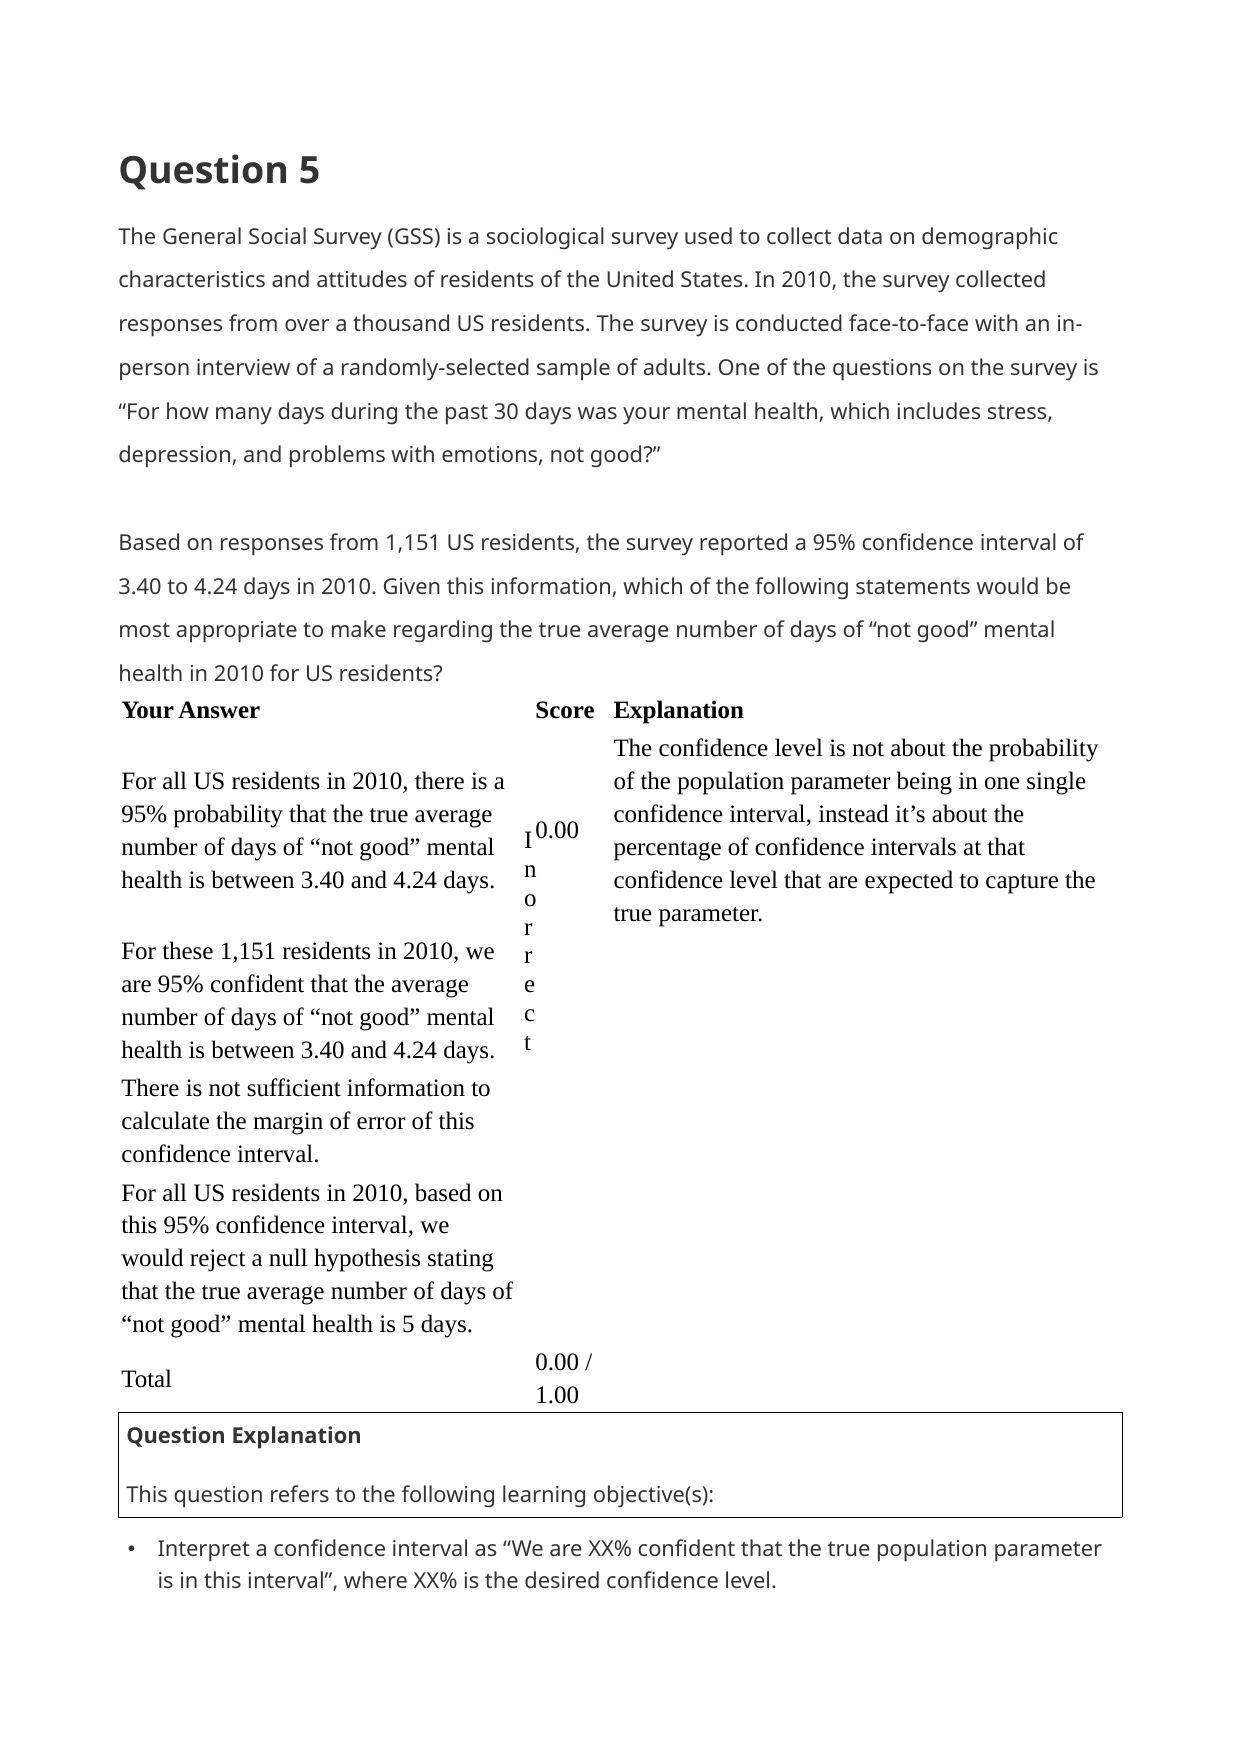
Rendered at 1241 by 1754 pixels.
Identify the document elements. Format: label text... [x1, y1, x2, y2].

list Interpret a confidence interval as “We are XX% confident that the true population parameter is in this interval”, where XX% is the desired confidence level. [128, 1530, 1122, 1595]
table_cell For all US residents in 2010, there is a 95% probability that the true average number of days of “not good” mental health is between 3.40 and 4.24 days. [118, 727, 521, 929]
table_cell [521, 1171, 532, 1341]
subtitle Question 5 [118, 143, 1122, 194]
table_cell [532, 1171, 610, 1341]
table_cell [532, 1066, 610, 1171]
table_cell 0.00 / 1.00 [532, 1341, 610, 1412]
table_header Score [532, 688, 610, 727]
table_cell [521, 727, 532, 934]
table_header [521, 688, 532, 727]
table_cell [532, 929, 610, 1066]
table_cell There is not sufficient information to calculate the margin of error of this confidence interval. [118, 1066, 521, 1171]
table_cell [610, 929, 1122, 1066]
table_cell [526, 929, 532, 981]
table_cell [610, 1066, 1122, 1171]
table_cell [610, 1341, 1122, 1412]
table_cell [610, 1171, 1122, 1341]
table_cell [521, 929, 532, 1066]
table_cell [527, 1010, 532, 1020]
table_cell For all US residents in 2010, based on this 95% confidence interval, we would reject a null hypothesis stating that the true average number of days of “not good” mental health is 5 days. [118, 1171, 521, 1341]
table_cell For these 1,151 residents in 2010, we are 95% confident that the average number of days of “not good” mental health is between 3.40 and 4.24 days. [118, 929, 521, 1066]
table_cell [521, 1341, 532, 1412]
table_cell 0.00 [532, 727, 610, 929]
table_cell Total [118, 1341, 521, 1412]
table_header Your Answer [118, 688, 521, 727]
text The General Social Survey (GSS) is a sociological survey used to collect data on demographic characteristics and attitudes of residents of the United States. In 2010, the survey collected responses from over a thousand US residents. The survey is conducted face-to-face with an in-person interview of a randomly-selected sample of adults. One of the questions on the survey is “For how many days during the past 30 days was your mental health, which includes stress, depression, and problems with emotions, not good?” Based on responses from 1,151 US residents, the survey reported a 95% confidence interval of 3.40 to 4.24 days in 2010. Given this information, which of the following statements would be most appropriate to make regarding the true average number of days of “not good” mental health in 2010 for US residents? [118, 207, 1122, 688]
text Question Explanation This question refers to the following learning objective(s): [119, 1413, 1122, 1517]
table_header Explanation [610, 688, 1122, 727]
table_cell [521, 1066, 532, 1171]
table_cell [526, 991, 532, 1011]
table_cell The confidence level is not about the probability of the population parameter being in one single confidence interval, instead it’s about the percentage of confidence intervals at that confidence level that are expected to capture the true parameter. [610, 727, 1122, 929]
